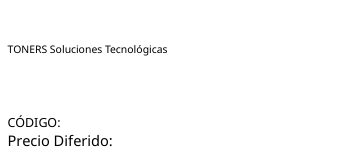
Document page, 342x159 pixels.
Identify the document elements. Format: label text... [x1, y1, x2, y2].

table_cell CÓDIGO: <code> [8, 114, 334, 131]
table_cell </if> [8, 57, 171, 80]
table_cell Precio Diferido:<formatLang(precio_credito, company.party.lang, currency=company.currency)> [8, 131, 334, 151]
table_cell <product.name> [8, 94, 334, 114]
table_cell Oferta Efectivo: <formatLang(precio_oferta, company.party.lang, currency=company.currency)> [8, 3, 171, 43]
table_cell [171, 57, 334, 80]
table_cell [171, 3, 334, 43]
table_header <if test="numero == 3"> [8, 80, 334, 94]
table_cell TONERS Soluciones Tecnológicas [8, 43, 334, 57]
